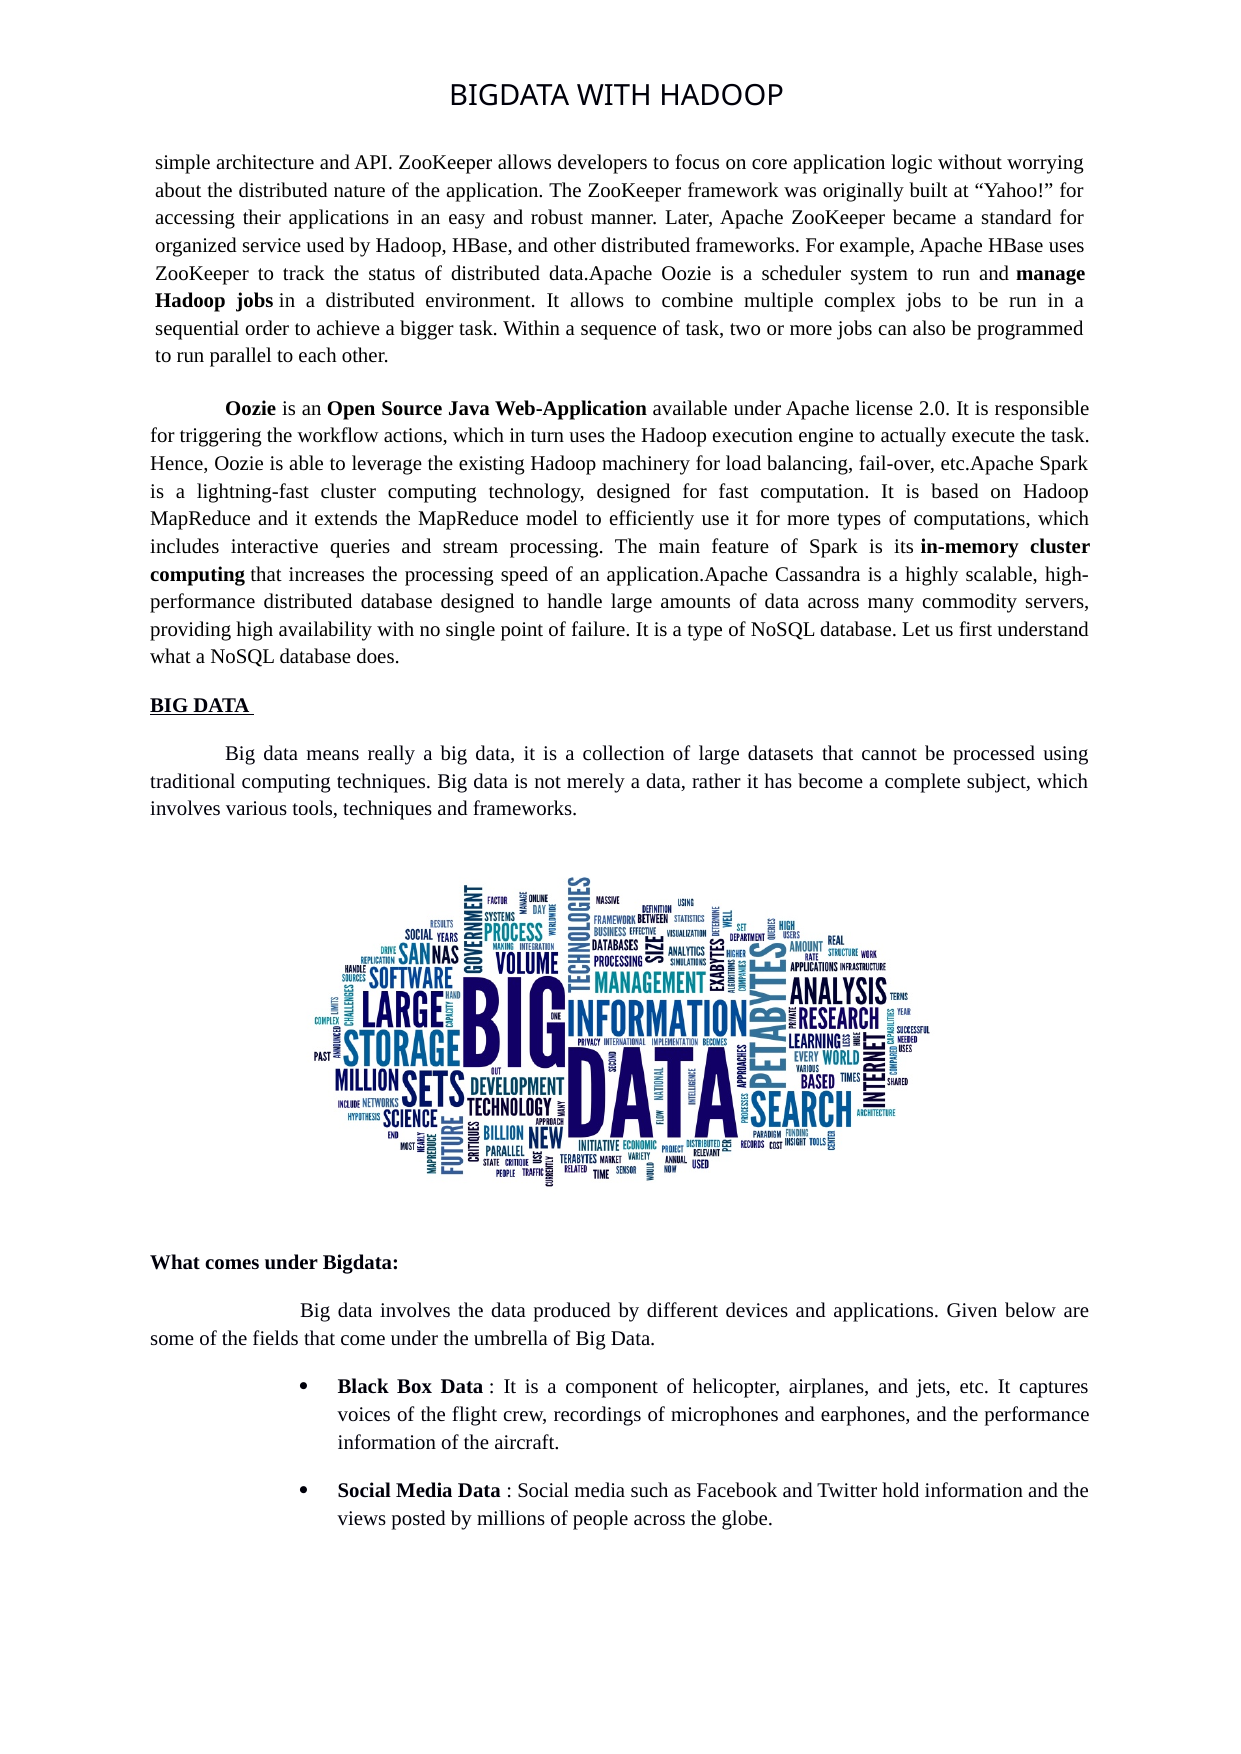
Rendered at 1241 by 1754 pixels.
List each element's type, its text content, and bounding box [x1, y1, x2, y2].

list Social Media Data : Social media such as Facebook and Twitter hold information and the views posted by millions of people across the globe. [300, 1478, 1090, 1530]
list Black Box Data : It is a component of helicopter, airplanes, and jets, etc. It captures voices of the flight crew, recordings of microphones and earphones, and the performance information of the aircraft. [300, 1374, 1090, 1454]
text What comes under Bigdata: [150, 1250, 1090, 1274]
text Oozie is an Open Source Java Web-Application available under Apache license 2.0. It is responsible for triggering the workflow actions, which in turn uses the Hadoop execution engine to actually execute the task. Hence, Oozie is able to leverage the existing Hadoop machinery for load balancing, fail-over, etc.Apache Spark is a lightning-fast cluster computing technology, designed for fast computation. It is based on Hadoop MapReduce and it extends the MapReduce model to efficiently use it for more types of computations, which includes interactive queries and stream processing. The main feature of Spark is its in-memory cluster computing that increases the processing speed of an application.Apache Cassandra is a highly scalable, high-performance distributed database designed to handle large amounts of data across many commodity servers, providing high availability with no single point of failure. It is a type of NoSQL database. Let us first understand what a NoSQL database does. [150, 396, 1090, 668]
text simple architecture and API. ZooKeeper allows developers to focus on core application logic without worrying about the distributed nature of the application. The ZooKeeper framework was originally built at “Yahoo!” for accessing their applications in an easy and robust manner. Later, Apache ZooKeeper became a standard for organized service used by Hadoop, HBase, and other distributed frameworks. For example, Apache HBase uses ZooKeeper to track the status of distributed data.Apache Oozie is a scheduler system to run and manage Hadoop jobs in a distributed environment. It allows to combine multiple complex jobs to be run in a sequential order to achieve a bigger task. Within a sequence of task, two or more jobs can also be programmed to run parallel to each other. [155, 150, 1085, 367]
text Big data involves the data produced by different devices and applications. Given below are some of the fields that come under the umbrella of Big Data. [150, 1298, 1090, 1350]
picture [295, 844, 950, 1226]
text Big data means really a big data, it is a collection of large datasets that cannot be processed using traditional computing techniques. Big data is not merely a data, rather it has become a complete subject, which involves various tools, techniques and frameworks. [150, 741, 1090, 820]
text BIG DATA [150, 693, 1090, 717]
